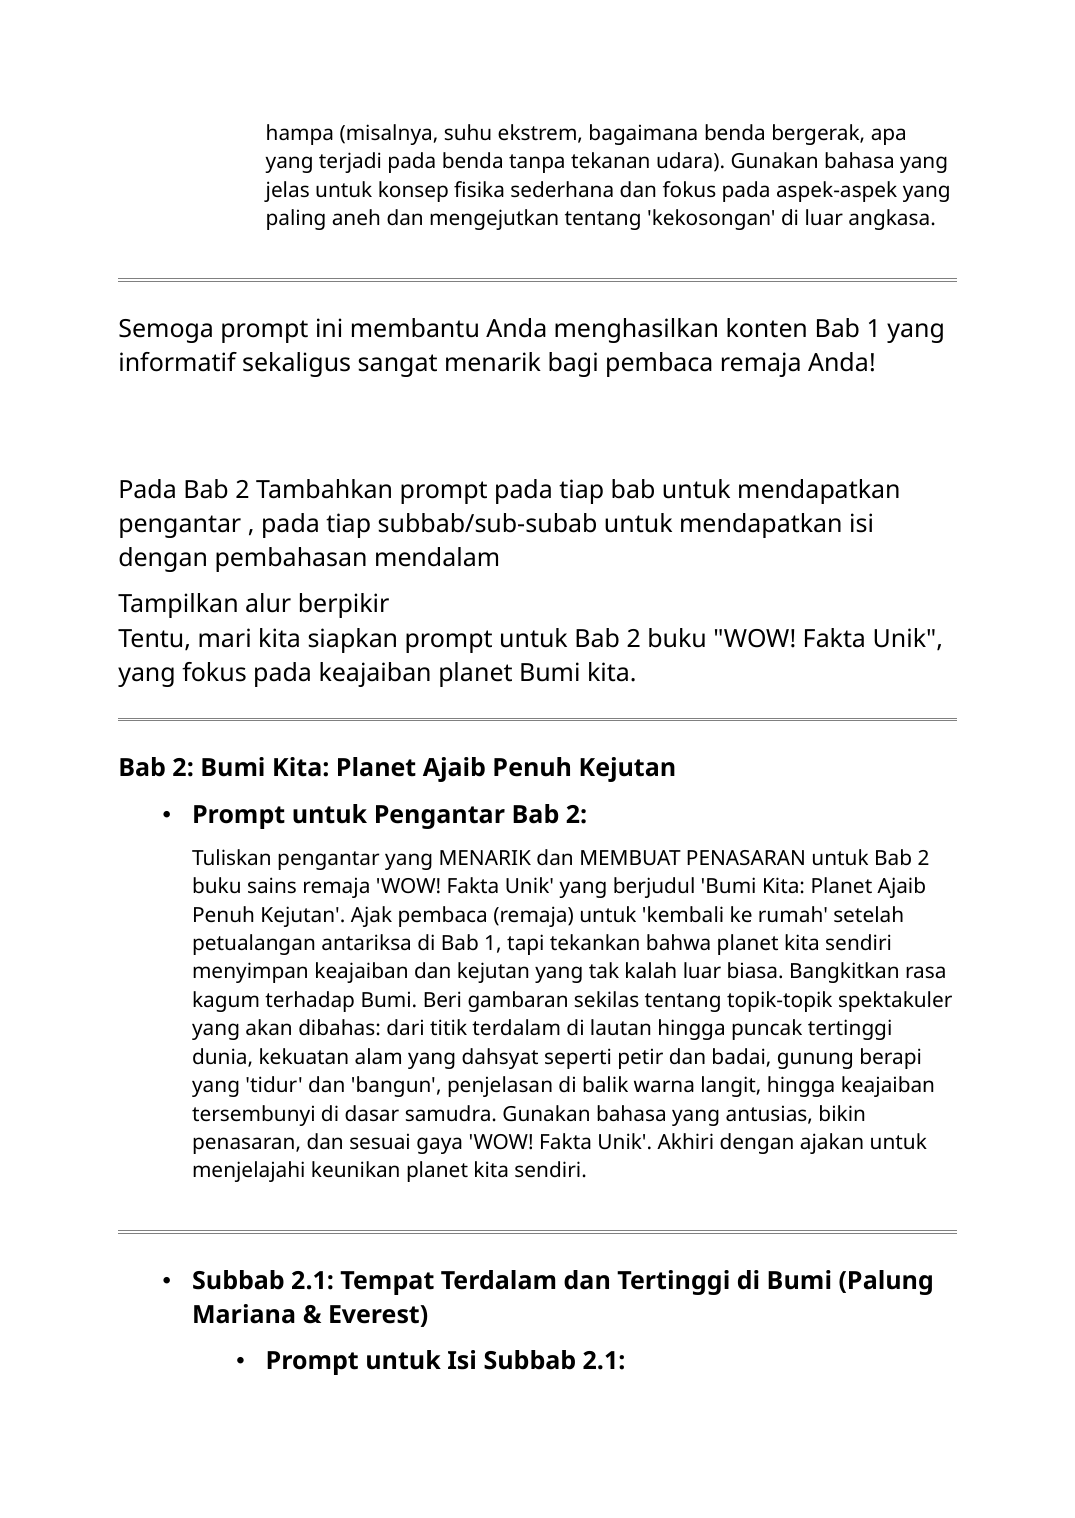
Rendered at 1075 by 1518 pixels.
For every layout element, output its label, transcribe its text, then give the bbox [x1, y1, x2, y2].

list hampa (misalnya, suhu ekstrem, bagaimana benda bergerak, apa yang terjadi pada benda tanpa tekanan udara). Gunakan bahasa yang jelas untuk konsep fisika sederhana dan fokus pada aspek-aspek yang paling aneh dan mengejutkan tentang 'kekosongan' di luar angkasa. [236, 118, 957, 232]
text Tampilkan alur berpikir [118, 586, 957, 620]
list Subbab 2.1: Tempat Terdalam dan Tertinggi di Bumi (Palung Mariana & Everest) [162, 1262, 957, 1331]
text Tentu, mari kita siapkan prompt untuk Bab 2 buku "WOW! Fakta Unik", yang fokus pada keajaiban planet Bumi kita. [118, 620, 957, 688]
text Semoga prompt ini membantu Anda menghasilkan konten Bab 1 yang informatif sekaligus sangat menarik bagi pembaca remaja Anda! [118, 310, 957, 378]
list Prompt untuk Isi Subbab 2.1: [236, 1343, 957, 1377]
list Prompt untuk Pengantar Bab 2: [162, 796, 957, 830]
text Bab 2: Bumi Kita: Planet Ajaib Penuh Kejutan [118, 750, 957, 784]
list Tuliskan pengantar yang MENARIK dan MEMBUAT PENASARAN untuk Bab 2 buku sains remaja 'WOW! Fakta Unik' yang berjudul 'Bumi Kita: Planet Ajaib Penuh Kejutan'. Ajak pembaca (remaja) untuk 'kembali ke rumah' setelah petualangan antariksa di Bab 1, tapi tekankan bahwa planet kita sendiri menyimpan keajaiban dan kejutan yang tak kalah luar biasa. Bangkitkan rasa kagum terhadap Bumi. Beri gambaran sekilas tentang topik-topik spektakuler yang akan dibahas: dari titik terdalam di lautan hingga puncak tertinggi dunia, kekuatan alam yang dahsyat seperti petir dan badai, gunung berapi yang 'tidur' dan 'bangun', penjelasan di balik warna langit, hingga keajaiban tersembunyi di dasar samudra. Gunakan bahasa yang antusias, bikin penasaran, dan sesuai gaya 'WOW! Fakta Unik'. Akhiri dengan ajakan untuk menjelajahi keunikan planet kita sendiri. [162, 843, 957, 1184]
text Pada Bab 2 Tambahkan prompt pada tiap bab untuk mendapatkan pengantar , pada tiap subbab/sub-subab untuk mendapatkan isi dengan pembahasan mendalam [118, 471, 957, 574]
